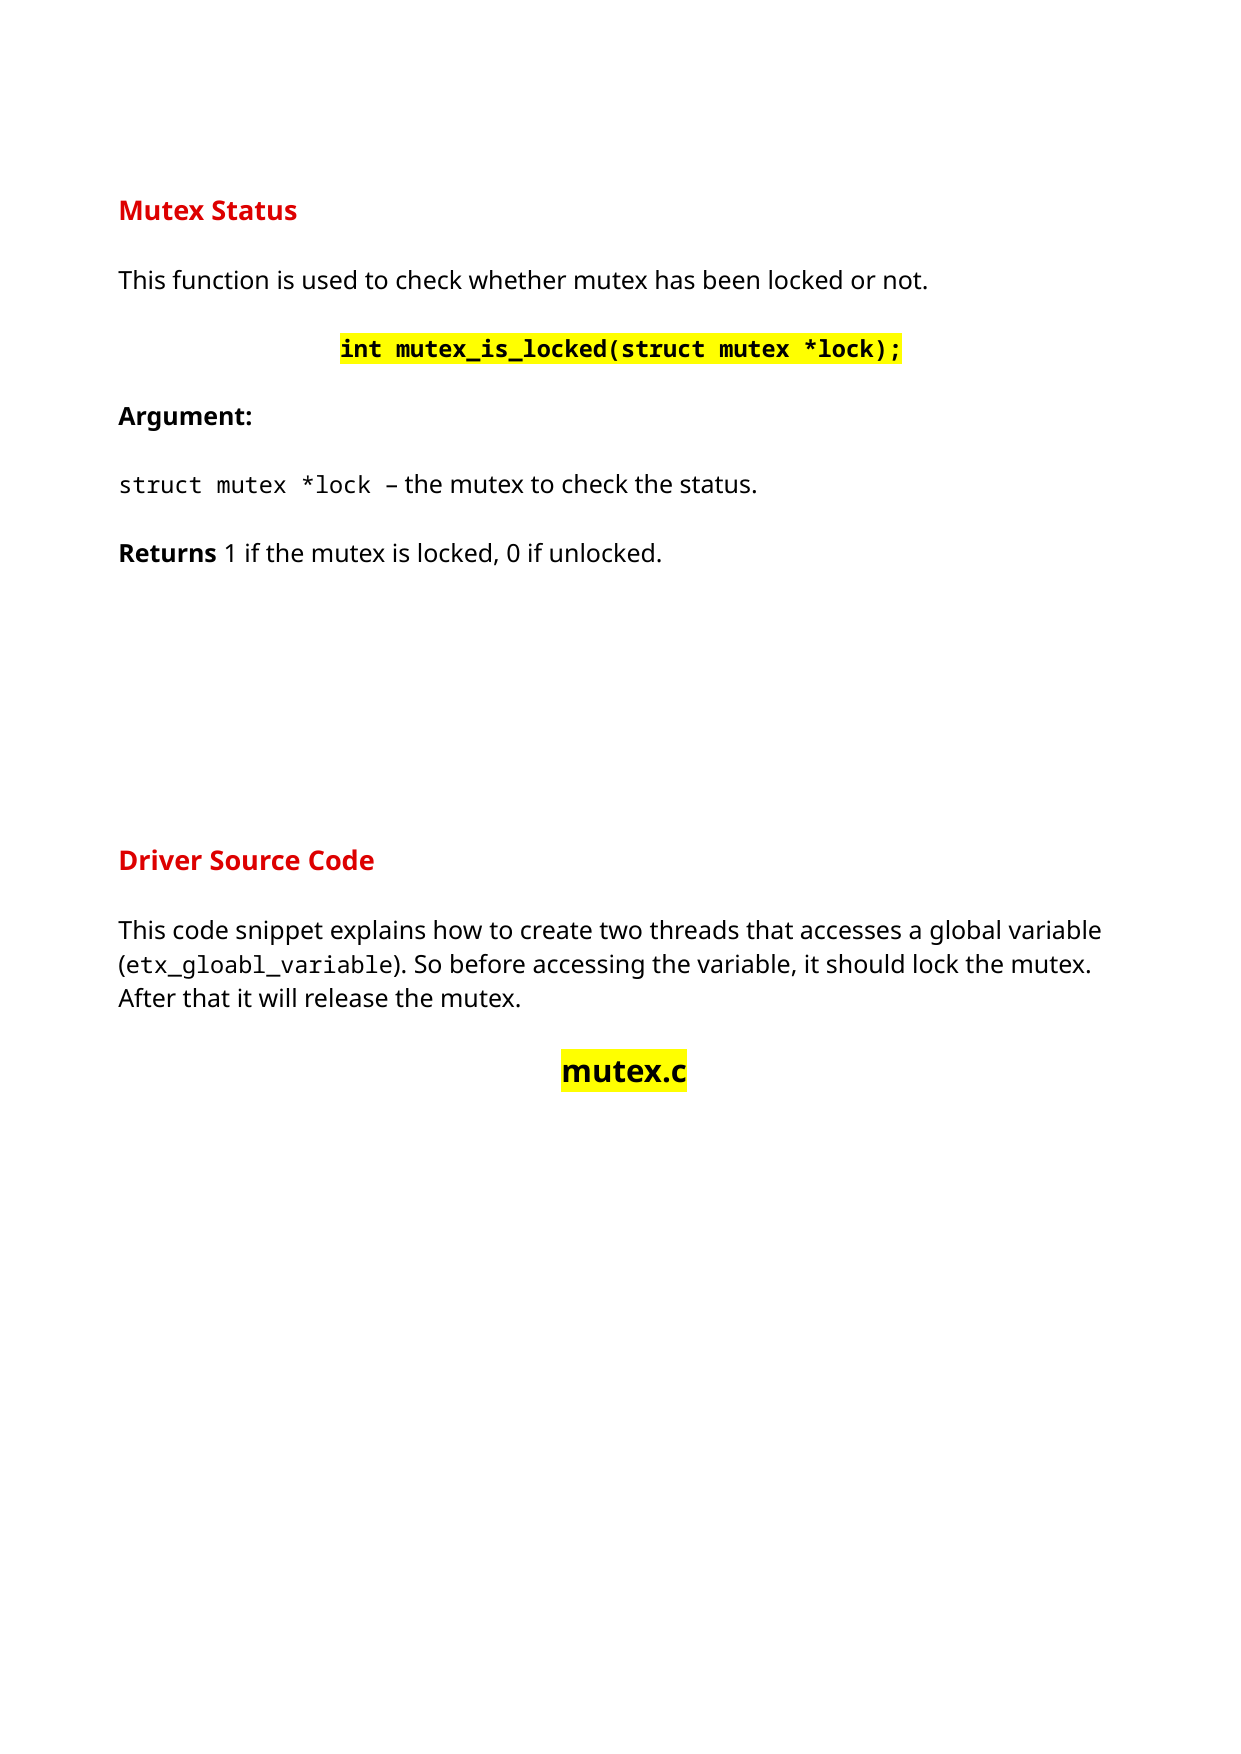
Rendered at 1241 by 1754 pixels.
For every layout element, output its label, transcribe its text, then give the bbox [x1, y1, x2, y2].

subtitle Mutex Status [118, 192, 1122, 229]
text mutex.c [118, 1049, 1122, 1092]
text This code snippet explains how to create two threads that accesses a global variable (etx_gloabl_variable). So before accessing the variable, it should lock the mutex. After that it will release the mutex. [118, 913, 1122, 1015]
subtitle Driver Source Code [118, 842, 1122, 879]
text int mutex_is_locked(struct mutex *lock); [118, 331, 1122, 365]
text struct mutex *lock – the mutex to check the status. [118, 467, 1122, 501]
text Argument: [118, 399, 1122, 433]
text This function is used to check whether mutex has been locked or not. [118, 263, 1122, 297]
text Returns 1 if the mutex is locked, 0 if unlocked. [118, 535, 1122, 569]
